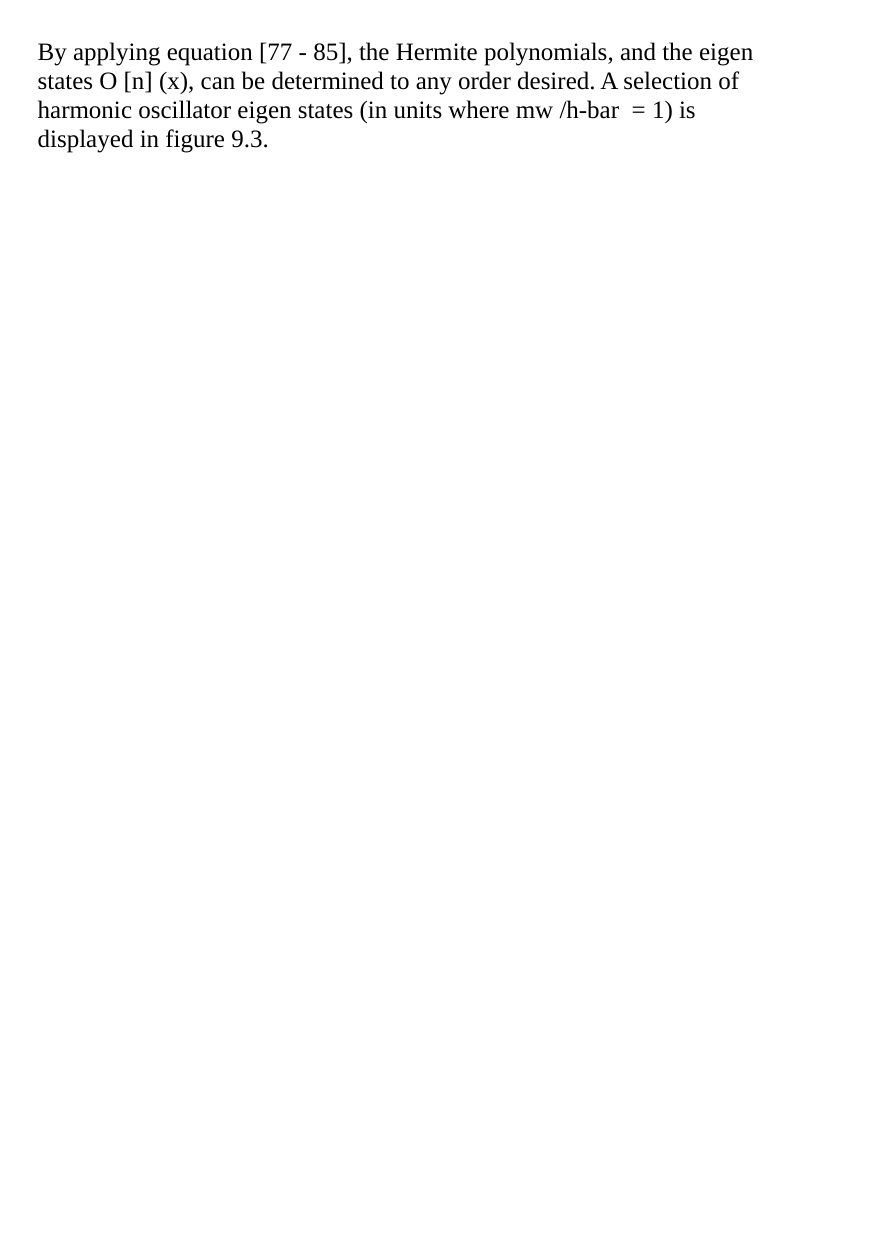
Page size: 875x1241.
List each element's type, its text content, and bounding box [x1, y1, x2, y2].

text By applying equation [77 - 85], the Hermite polynomials, and the eigen states O [n] (x), can be determined to any order desired. A selection of harmonic oscillator eigen states (in units where mw /h-bar = 1) is displayed in figure 9.3. [37, 37, 762, 152]
